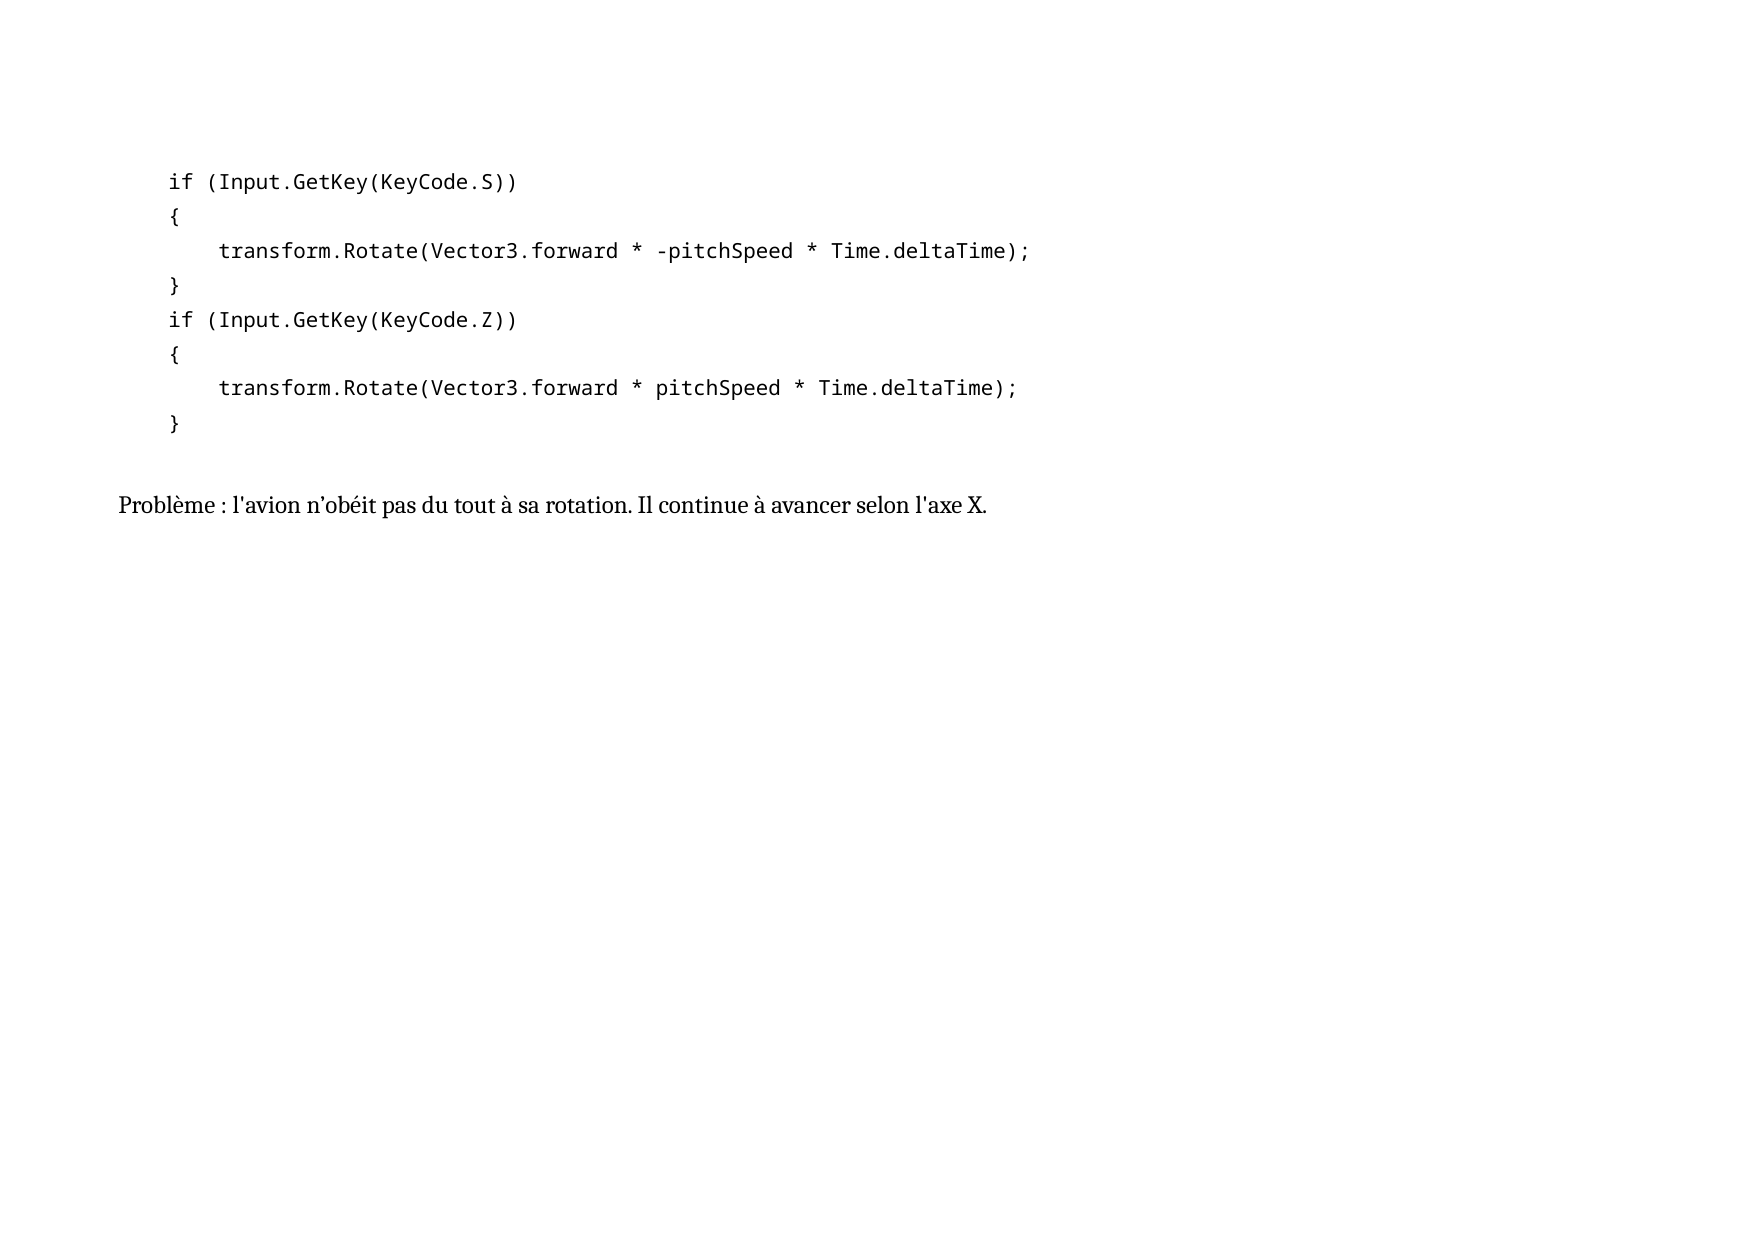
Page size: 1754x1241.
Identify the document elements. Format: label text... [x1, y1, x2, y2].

text if (Input.GetKey(KeyCode.S)) [118, 167, 1636, 196]
text } [118, 408, 1636, 436]
text } [118, 270, 1636, 299]
text transform.Rotate(Vector3.forward * pitchSpeed * Time.deltaTime); [118, 373, 1636, 402]
text { [118, 339, 1636, 367]
text transform.Rotate(Vector3.forward * -pitchSpeed * Time.deltaTime); [118, 236, 1636, 264]
text { [118, 202, 1636, 230]
text Problème : l'avion n’obéit pas du tout à sa rotation. Il continue à avancer selon l'axe X. [118, 491, 1636, 520]
text if (Input.GetKey(KeyCode.Z)) [118, 305, 1636, 333]
